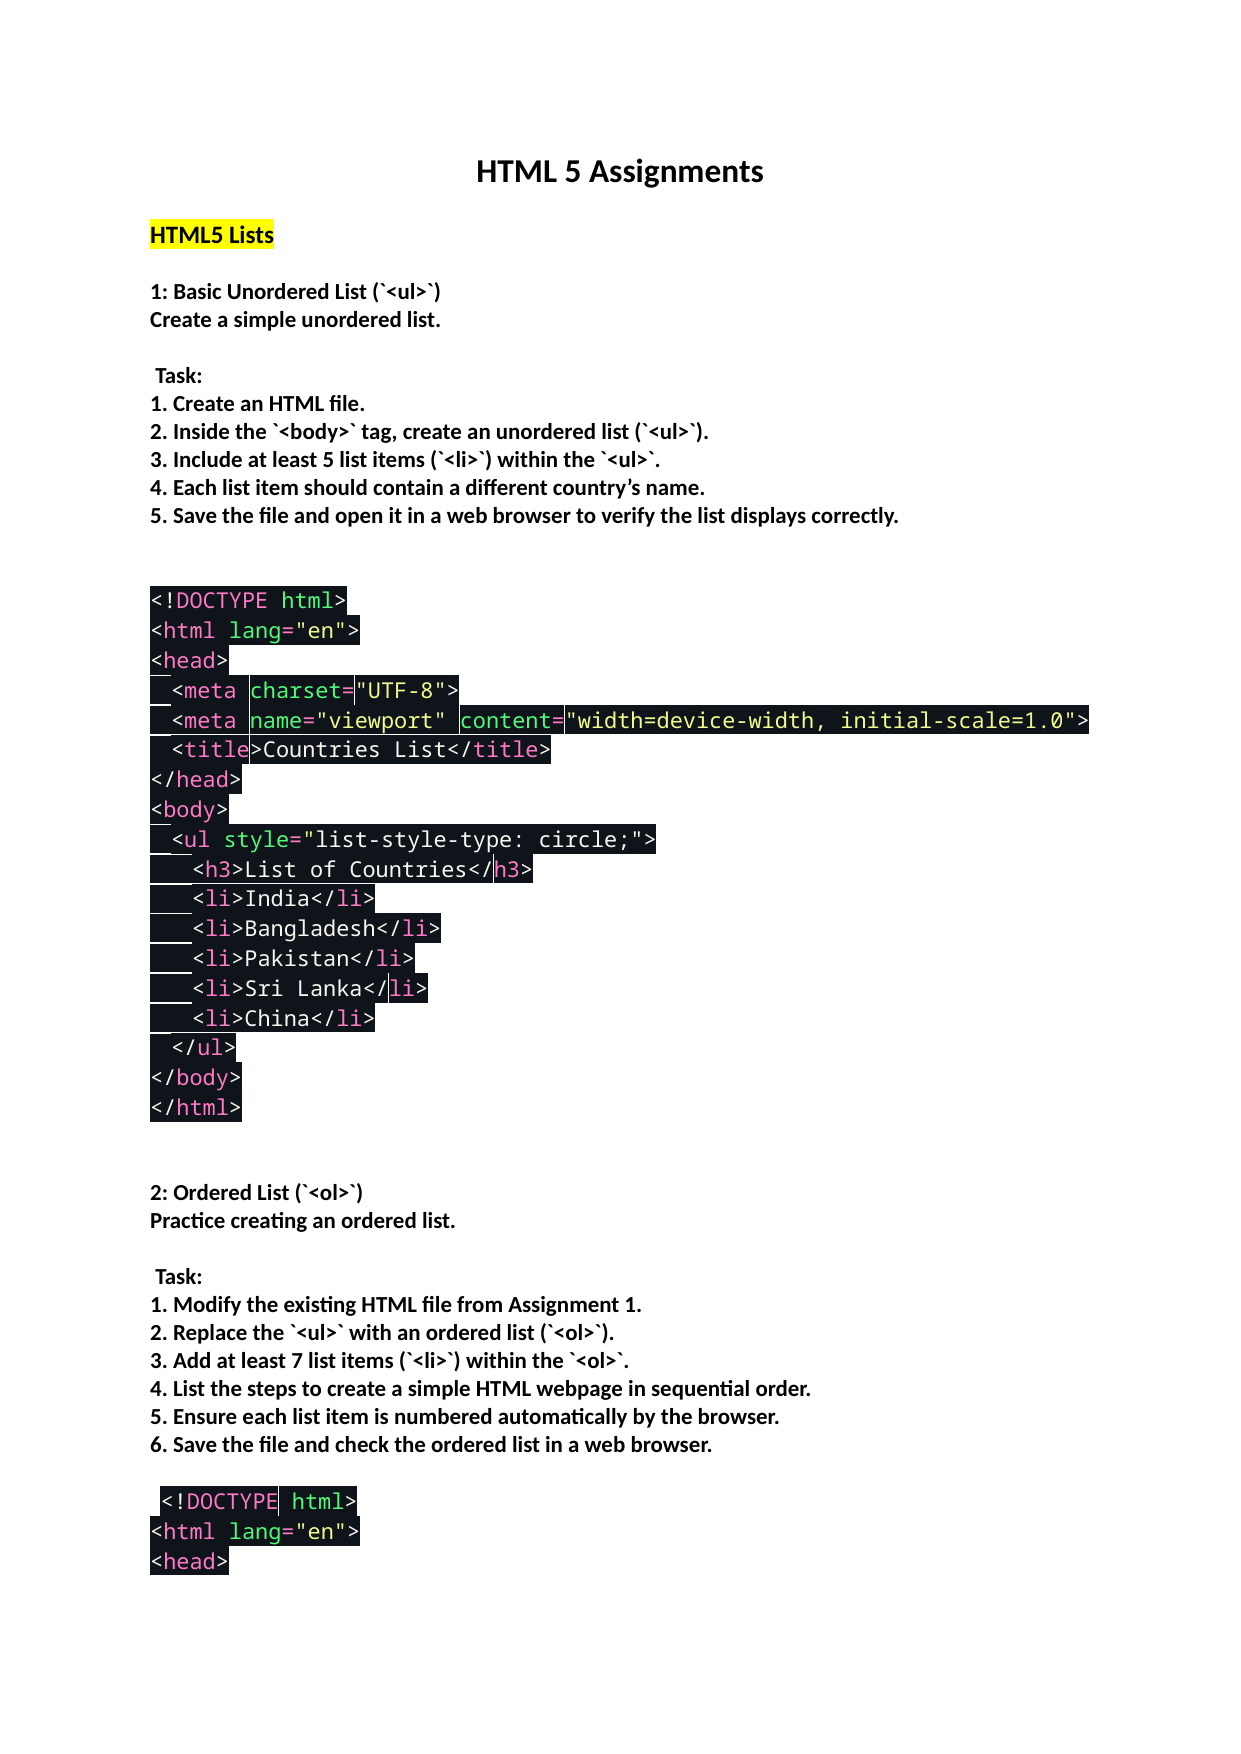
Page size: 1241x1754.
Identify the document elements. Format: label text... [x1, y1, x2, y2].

text 2. Inside the `<body>` tag, create an unordered list (`<ul>`). [150, 417, 1090, 445]
text HTML 5 Assignments [150, 150, 1090, 191]
text <ul style="list-style-type: circle;"> [150, 824, 1090, 854]
text <body> [150, 794, 1090, 824]
text <!DOCTYPE html> [150, 1486, 1090, 1516]
text 1: Basic Unordered List (`<ul>`) [150, 277, 1090, 305]
text 5. Save the file and open it in a web browser to verify the list displays correctly. [150, 501, 1090, 529]
text 1. Create an HTML file. [150, 389, 1090, 417]
text Task: [150, 1262, 1090, 1290]
text 3. Include at least 5 list items (`<li>`) within the `<ul>`. [150, 445, 1090, 473]
text <html lang="en"> [150, 615, 1090, 645]
text Create a simple unordered list. [150, 305, 1090, 333]
text </ul> [150, 1032, 1090, 1062]
text <li>Pakistan</li> [150, 943, 1090, 973]
text 1. Modify the existing HTML file from Assignment 1. [150, 1290, 1090, 1318]
text <head> [150, 1546, 1090, 1575]
text <html lang="en"> [150, 1516, 1090, 1546]
text <title>Countries List</title> [150, 734, 1090, 764]
text </html> [150, 1092, 1090, 1122]
text HTML5 Lists [150, 219, 1090, 249]
text <meta name="viewport" content="width=device-width, initial-scale=1.0"> [150, 705, 1090, 734]
text 5. Ensure each list item is numbered automatically by the browser. [150, 1402, 1090, 1430]
text <li>China</li> [150, 1003, 1090, 1032]
text 4. List the steps to create a simple HTML webpage in sequential order. [150, 1374, 1090, 1402]
text <h3>List of Countries</h3> [150, 854, 1090, 883]
text 4. Each list item should contain a different country’s name. [150, 473, 1090, 501]
text 2: Ordered List (`<ol>`) [150, 1178, 1090, 1206]
text <li>India</li> [150, 883, 1090, 913]
text </head> [150, 764, 1090, 794]
text 2. Replace the `<ul>` with an ordered list (`<ol>`). [150, 1318, 1090, 1346]
text Task: [150, 361, 1090, 389]
text <!DOCTYPE html> [150, 586, 1090, 615]
text 6. Save the file and check the ordered list in a web browser. [150, 1430, 1090, 1458]
text Practice creating an ordered list. [150, 1206, 1090, 1234]
text 3. Add at least 7 list items (`<li>`) within the `<ol>`. [150, 1346, 1090, 1374]
text <head> [150, 645, 1090, 675]
text </body> [150, 1062, 1090, 1092]
text <li>Bangladesh</li> [150, 913, 1090, 943]
text <meta charset="UTF-8"> [150, 675, 1090, 705]
text <li>Sri Lanka</li> [150, 973, 1090, 1003]
